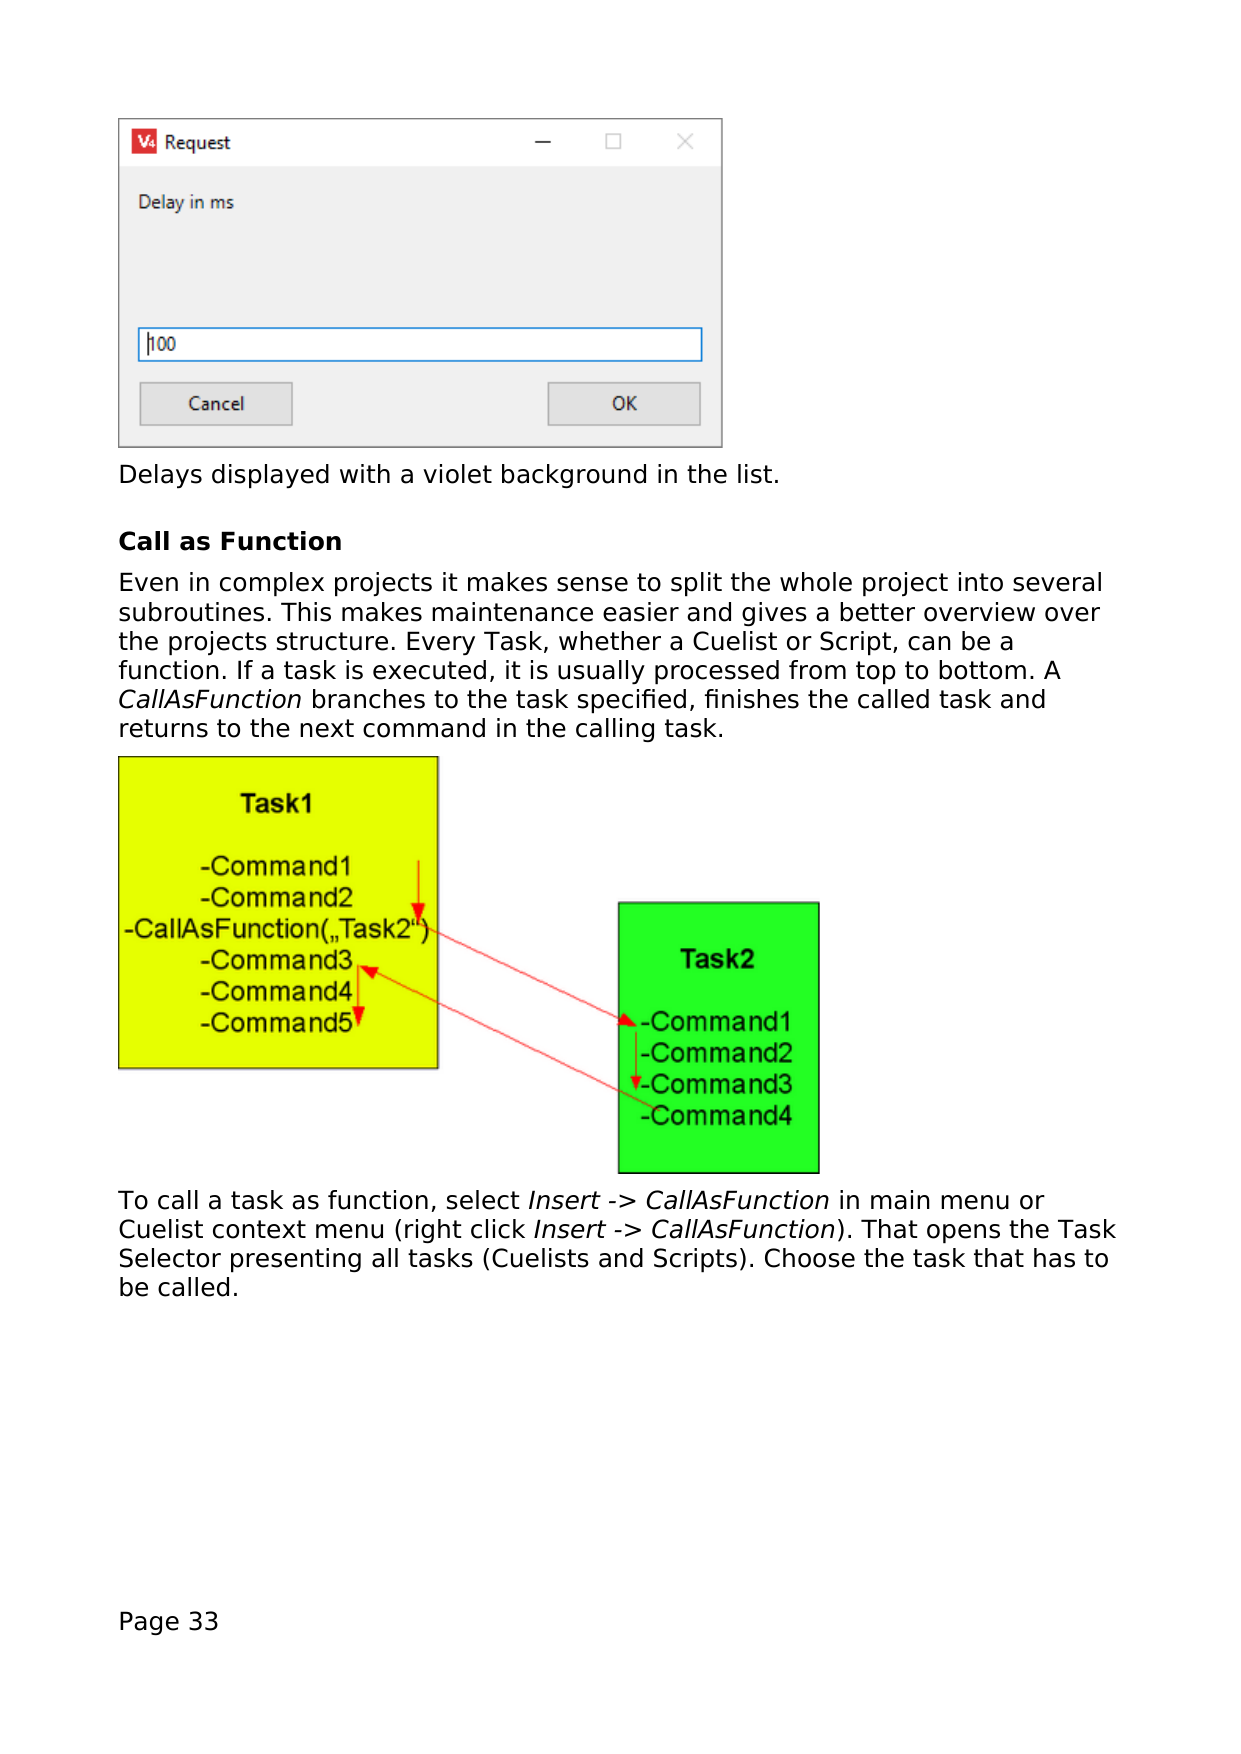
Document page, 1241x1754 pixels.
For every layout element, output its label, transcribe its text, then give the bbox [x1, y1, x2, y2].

picture [118, 118, 723, 448]
text To call a task as function, select Insert -> CallAsFunction in main menu or Cuelist context menu (right click Insert -> CallAsFunction). That opens the Task Selector presenting all tasks (Cuelists and Scripts). Choose the task that has to be called. [118, 1186, 1122, 1302]
subtitle Call as Function [118, 527, 1122, 556]
text Even in complex projects it makes sense to split the whole project into several subroutines. This makes maintenance easier and gives a better overview over the projects structure. Every Task, whether a Cuelist or Script, can be a function. If a task is executed, it is usually processed from top to bottom. A CallAsFunction branches to the task specified, finishes the called task and returns to the next command in the calling task. [118, 569, 1122, 744]
text Delays displayed with a violet background in the list. [118, 460, 1122, 489]
picture [118, 756, 820, 1174]
